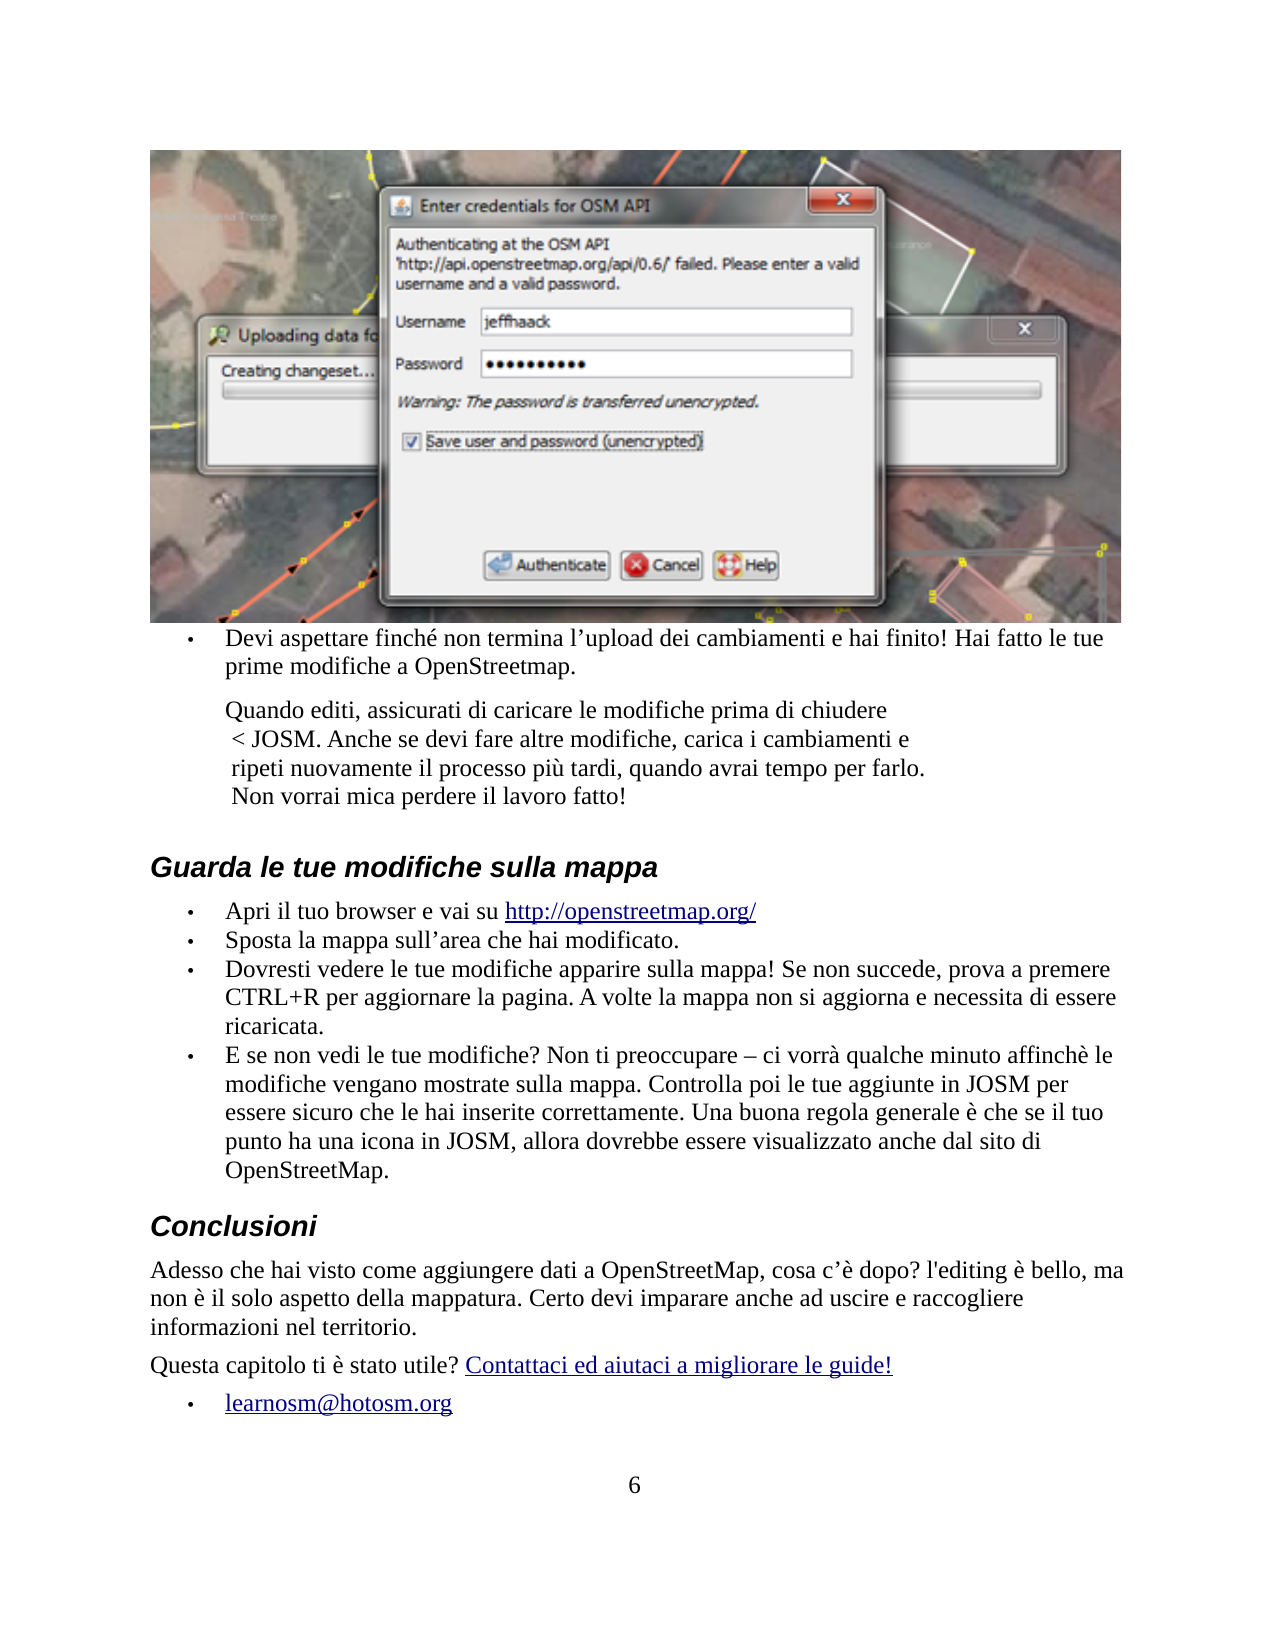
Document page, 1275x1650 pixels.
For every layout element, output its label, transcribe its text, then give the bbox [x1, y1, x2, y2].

list Dovresti vedere le tue modifiche apparire sulla mappa! Se non succede, prova a premere CTRL+R per aggiornare la pagina. A volte la mappa non si aggiorna e necessita di essere ricaricata. [187, 954, 1125, 1040]
picture [150, 150, 1122, 623]
subtitle Conclusioni [150, 1209, 1125, 1242]
list Devi aspettare finché non termina l’upload dei cambiamenti e hai finito! Hai fatto le tue prime modifiche a OpenStreetmap. [187, 623, 1125, 680]
text Quando editi, assicurati di caricare le modifiche prima di chiudere < JOSM. Anche se devi fare altre modifiche, carica i cambiamenti e ripeti nuovamente il processo più tardi, quando avrai tempo per farlo. Non vorrai mica perdere il lavoro fatto! [225, 695, 1125, 810]
list E se non vedi le tue modifiche? Non ti preoccupare – ci vorrà qualche minuto affinchè le modifiche vengano mostrate sulla mappa. Controlla poi le tue aggiunte in JOSM per essere sicuro che le hai inserite correttamente. Una buona regola generale è che se il tuo punto ha una icona in JOSM, allora dovrebbe essere visualizzato anche dal sito di OpenStreetMap. [187, 1040, 1125, 1184]
subtitle Guarda le tue modifiche sulla mappa [150, 850, 1125, 884]
text Questa capitolo ti è stato utile? Contattaci ed aiutaci a migliorare le guide! [150, 1350, 1125, 1379]
list Sposta la mappa sull’area che hai modificato. [187, 925, 1125, 954]
list learnosm@hotosm.org [187, 1388, 1125, 1416]
text Adesso che hai visto come aggiungere dati a OpenStreetMap, cosa c’è dopo? l'editing è bello, ma non è il solo aspetto della mappatura. Certo devi imparare anche ad uscire e raccogliere informazioni nel territorio. [150, 1255, 1125, 1341]
list Apri il tuo browser e vai su http://openstreetmap.org/ [187, 896, 1125, 925]
